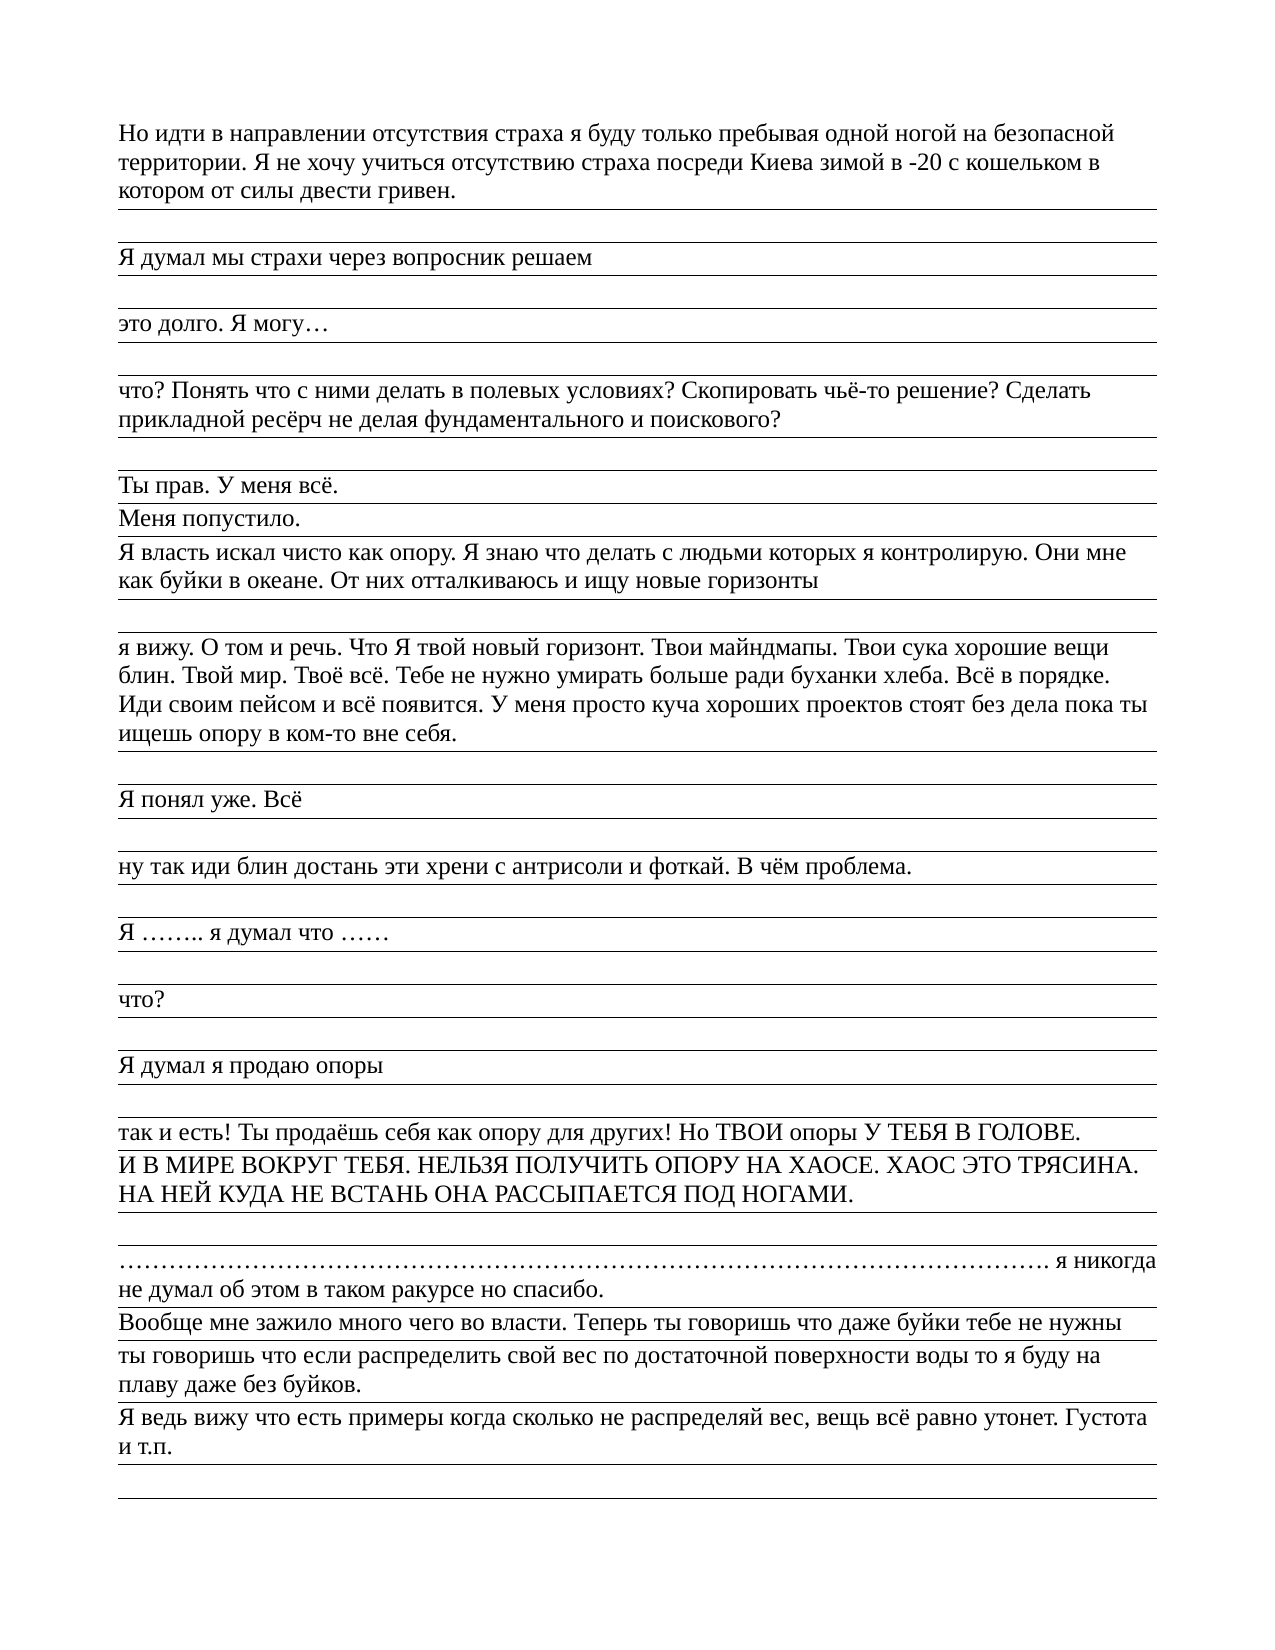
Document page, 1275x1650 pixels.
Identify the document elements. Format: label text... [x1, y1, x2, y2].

text что? [118, 985, 1157, 1017]
text Меня попустило. [118, 504, 1157, 536]
text Я думал мы страхи через вопросник решаем [118, 243, 1157, 275]
text так и есть! Ты продаёшь себя как опору для других! Но ТВОИ опоры У ТЕБЯ В ГОЛОВЕ. [118, 1118, 1157, 1150]
text я вижу. О том и речь. Что Я твой новый горизонт. Твои майндмапы. Твои сука хорошие вещи блин. Твой мир. Твоё всё. Тебе не нужно умирать больше ради буханки хлеба. Всё в порядке. Иди своим пейсом и всё появится. У меня просто куча хороших проектов стоят без дела пока ты ищешь опору в ком-то вне себя. [118, 633, 1157, 751]
text ты говоришь что если распределить свой вес по достаточной поверхности воды то я буду на плаву даже без буйков. [118, 1341, 1157, 1402]
text Вообще мне зажило много чего во власти. Теперь ты говоришь что даже буйки тебе не нужны [118, 1308, 1157, 1340]
text Ты прав. У меня всё. [118, 471, 1157, 503]
text ну так иди блин достань эти хрени с антрисоли и фоткай. В чём проблема. [118, 852, 1157, 884]
text Я …….. я думал что …… [118, 918, 1157, 951]
text это долго. Я могу… [118, 309, 1157, 342]
text Я думал я продаю опоры [118, 1051, 1157, 1084]
text Я понял уже. Всё [118, 785, 1157, 818]
text Я ведь вижу что есть примеры когда сколько не распределяй вес, вещь всё равно утонет. Густота и т.п. [118, 1403, 1157, 1464]
text Но идти в направлении отсутствия страха я буду только пребывая одной ногой на безопасной территории. Я не хочу учиться отсутствию страха посреди Киева зимой в -20 с кошельком в котором от силы двести гривен. [118, 118, 1157, 209]
text …………………………………………………………………………………………………. я никогда не думал об этом в таком ракурсе но спасибо. [118, 1246, 1157, 1307]
text что? Понять что с ними делать в полевых условиях? Скопировать чьё-то решение? Сделать прикладной ресёрч не делая фундаментального и поискового? [118, 376, 1157, 437]
text Я власть искал чисто как опору. Я знаю что делать с людьми которых я контролирую. Они мне как буйки в океане. От них отталкиваюсь и ищу новые горизонты [118, 537, 1157, 599]
text И В МИРЕ ВОКРУГ ТЕБЯ. НЕЛЬЗЯ ПОЛУЧИТЬ ОПОРУ НА ХАОСЕ. ХАОС ЭТО ТРЯСИНА. НА НЕЙ КУДА НЕ ВСТАНЬ ОНА РАССЫПАЕТСЯ ПОД НОГАМИ. [118, 1151, 1157, 1212]
